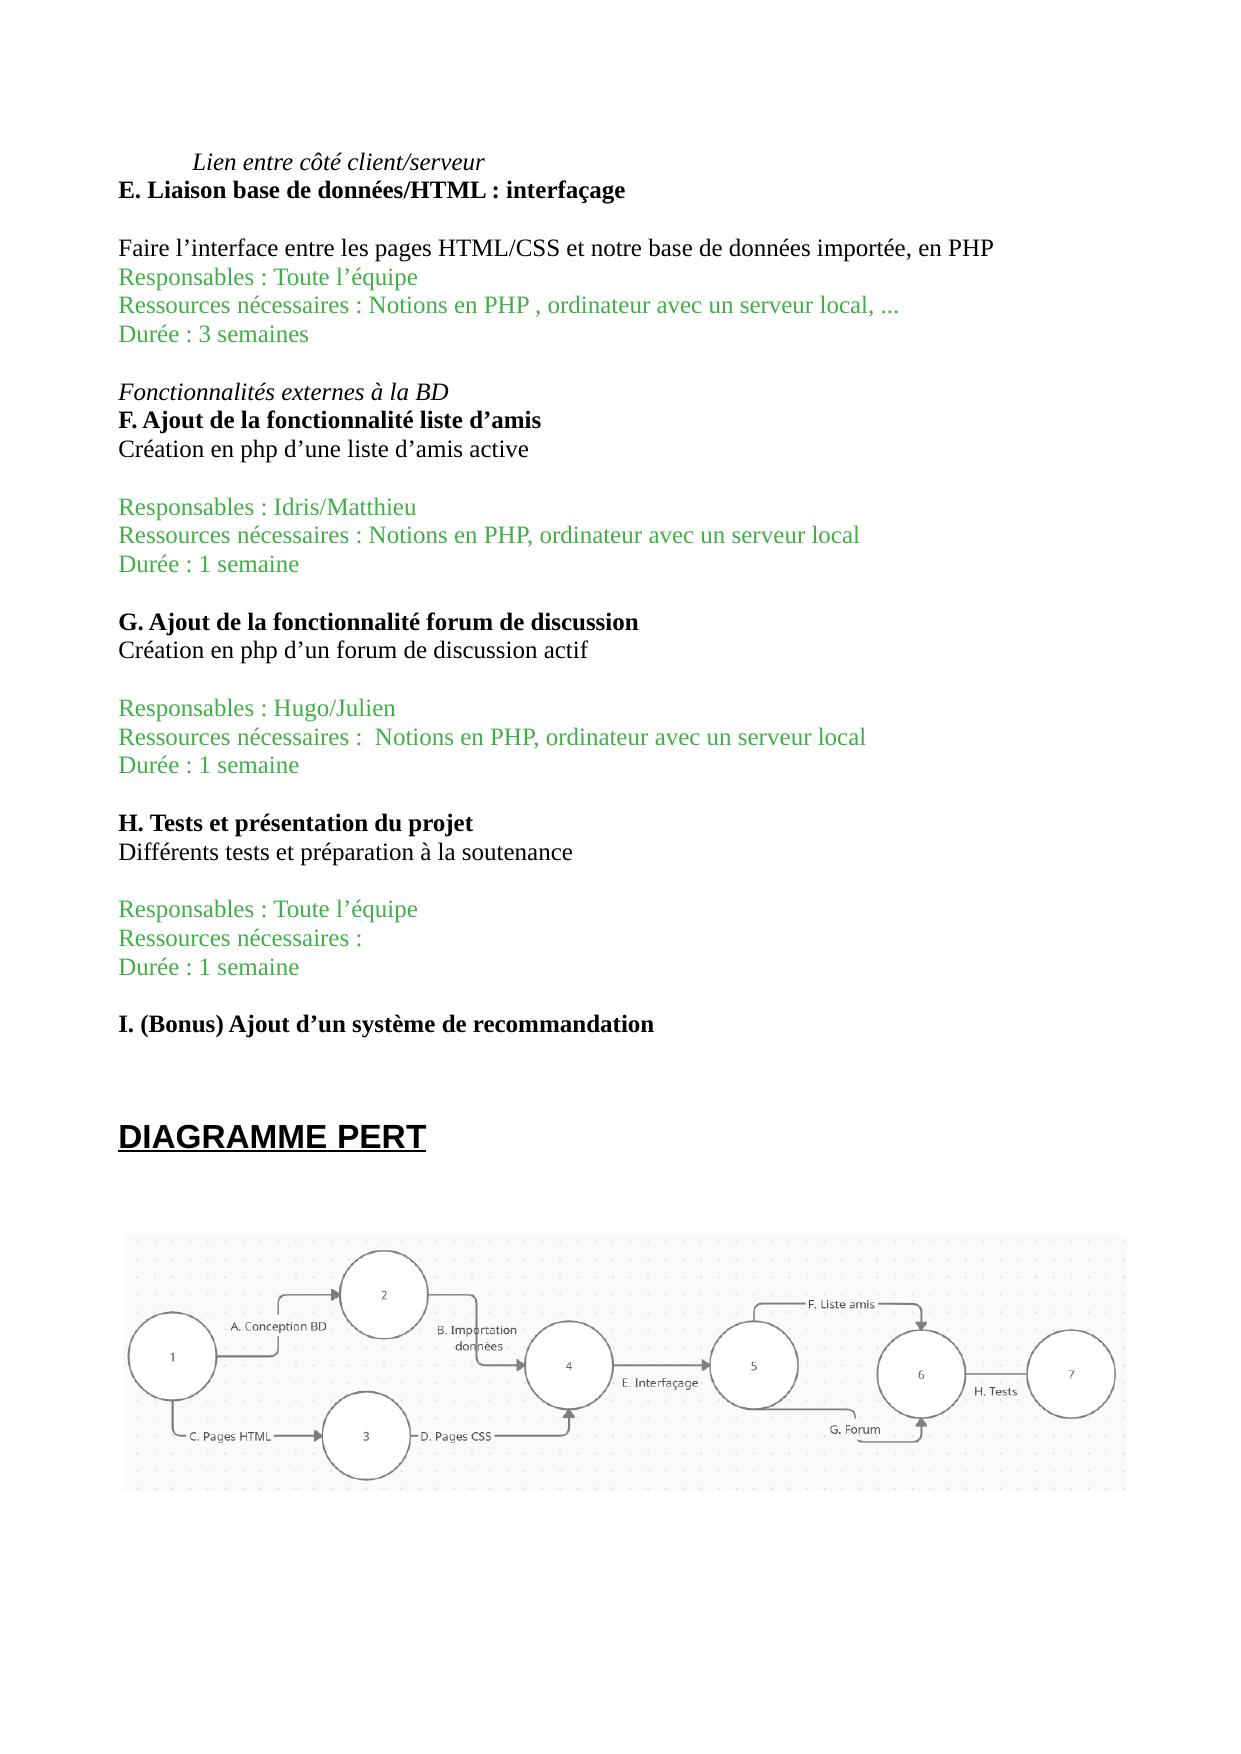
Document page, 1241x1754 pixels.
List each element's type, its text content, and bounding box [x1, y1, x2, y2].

text Durée : 3 semaines [118, 319, 1122, 348]
text H. Tests et présentation du projet [118, 808, 1122, 837]
text Création en php d’une liste d’amis active [118, 434, 1122, 463]
text Durée : 1 semaine [118, 751, 1122, 779]
text Lien entre côté client/serveur [118, 147, 1122, 176]
text Ressources nécessaires : Notions en PHP , ordinateur avec un serveur local, ... [118, 291, 1122, 319]
picture [122, 1234, 1127, 1491]
text G. Ajout de la fonctionnalité forum de discussion [118, 607, 1122, 636]
text Durée : 1 semaine [118, 549, 1122, 578]
text Responsables : Hugo/Julien [118, 693, 1122, 722]
text Ressources nécessaires : Notions en PHP, ordinateur avec un serveur local [118, 722, 1122, 751]
subtitle DIAGRAMME PERT [118, 1116, 1122, 1155]
text F. Ajout de la fonctionnalité liste d’amis [118, 406, 1122, 434]
text I. (Bonus) Ajout d’un système de recommandation [118, 1009, 1122, 1038]
text Durée : 1 semaine [118, 952, 1122, 981]
text Création en php d’un forum de discussion actif [118, 636, 1122, 664]
text Différents tests et préparation à la soutenance [118, 837, 1122, 866]
text Ressources nécessaires : [118, 923, 1122, 952]
text E. Liaison base de données/HTML : interfaçage [118, 176, 1122, 204]
text Faire l’interface entre les pages HTML/CSS et notre base de données importée, en PHP [118, 233, 1122, 262]
text Responsables : Toute l’équipe [118, 262, 1122, 291]
text Responsables : Idris/Matthieu [118, 492, 1122, 521]
text Fonctionnalités externes à la BD [118, 377, 1122, 406]
text Responsables : Toute l’équipe [118, 894, 1122, 923]
text Ressources nécessaires : Notions en PHP, ordinateur avec un serveur local [118, 521, 1122, 549]
